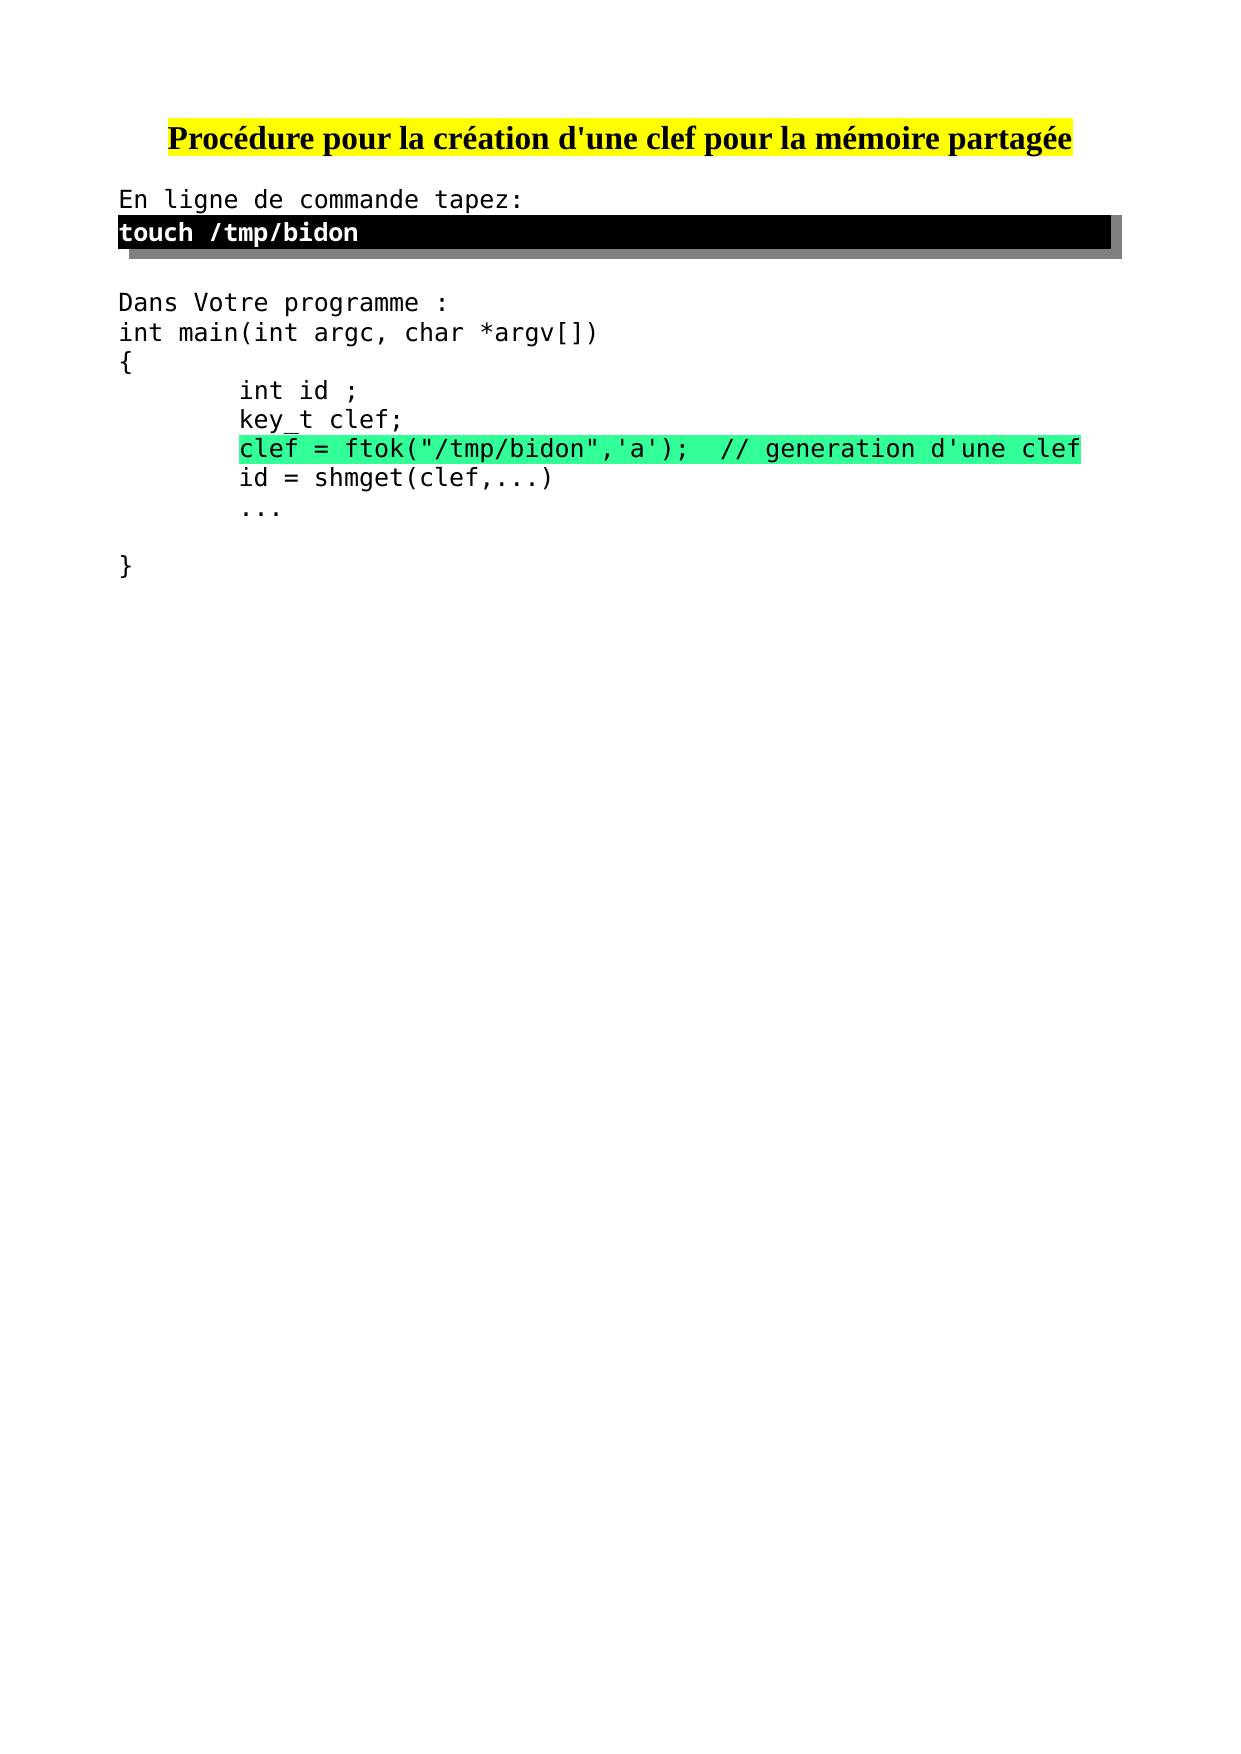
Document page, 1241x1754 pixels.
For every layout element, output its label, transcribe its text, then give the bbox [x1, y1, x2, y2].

text En ligne de commande tapez: [118, 186, 1122, 215]
text clef = ftok("/tmp/bidon",'a'); // generation d'une clef [118, 434, 1122, 464]
text ... [118, 493, 1122, 522]
text { [118, 347, 1122, 376]
text key_t clef; [118, 405, 1122, 434]
text int main(int argc, char *argv[]) [118, 318, 1122, 347]
text id = shmget(clef,...) [118, 464, 1122, 493]
text Dans Votre programme : [118, 289, 1122, 318]
text int id ; [118, 376, 1122, 405]
text touch /tmp/bidon [118, 215, 1111, 249]
text } [118, 551, 1122, 580]
text Procédure pour la création d'une clef pour la mémoire partagée [118, 118, 1122, 156]
